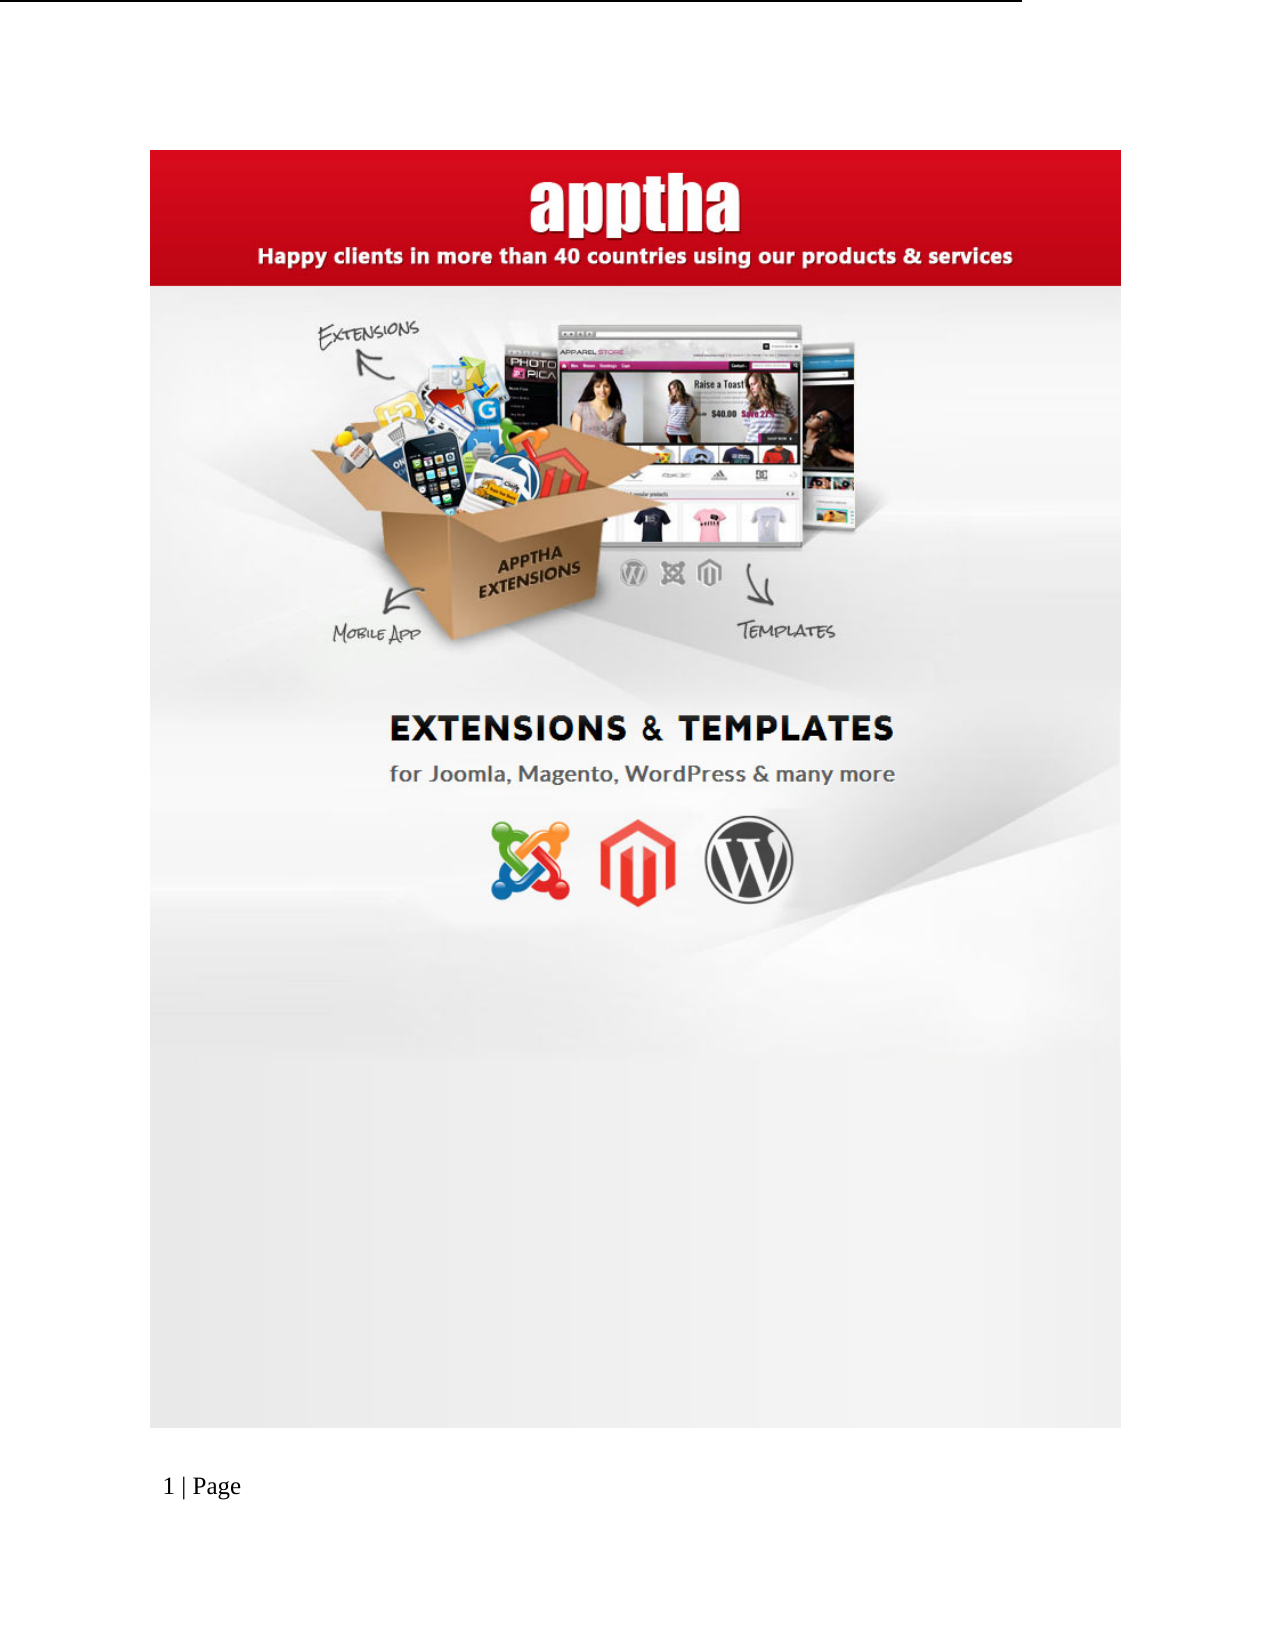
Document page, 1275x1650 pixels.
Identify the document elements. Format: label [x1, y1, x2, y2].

picture [150, 150, 1121, 1428]
